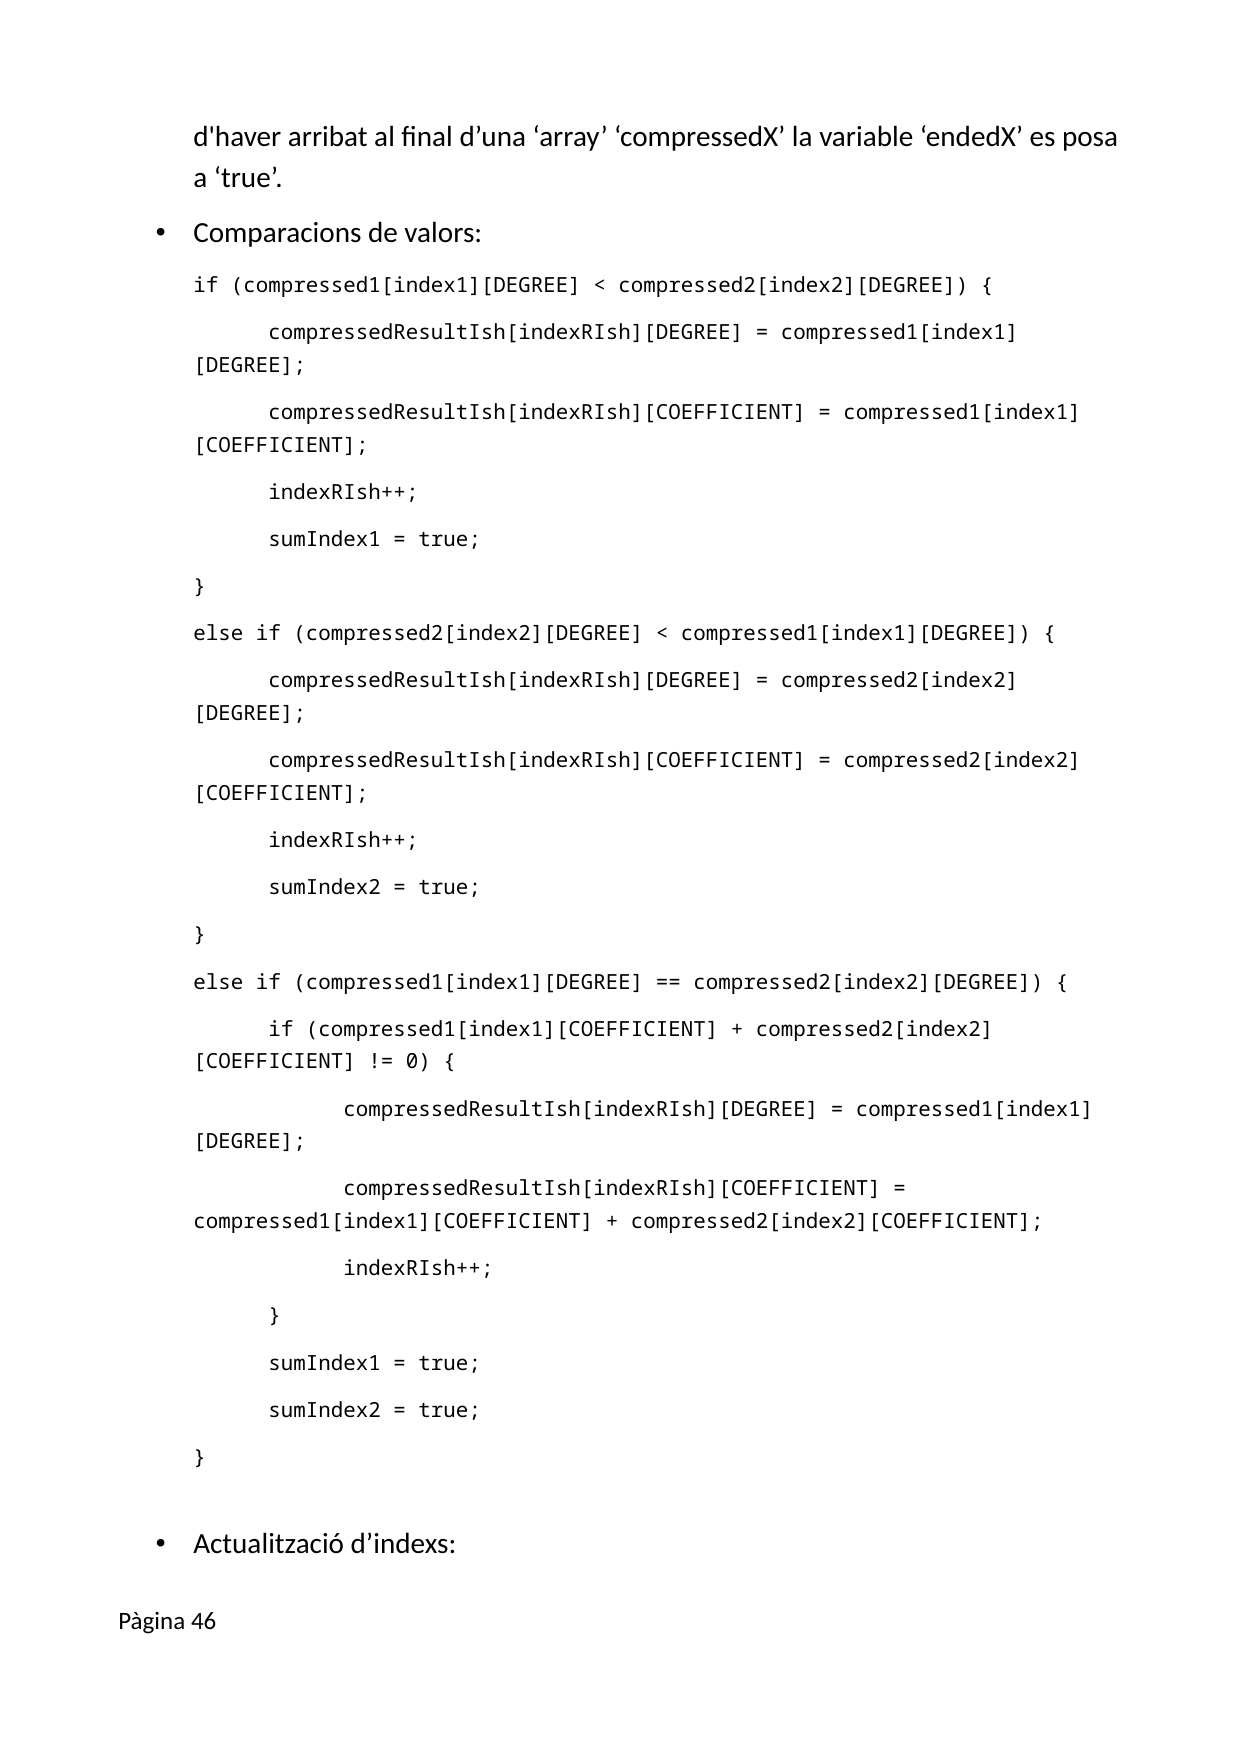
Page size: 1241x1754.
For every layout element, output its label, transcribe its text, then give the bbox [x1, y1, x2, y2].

list indexRIsh++; [156, 825, 1122, 854]
list sumIndex2 = true; [156, 872, 1122, 901]
list Comparacions de valors: [156, 214, 1122, 250]
list if (compressed1[index1][COEFFICIENT] + compressed2[index2][COEFFICIENT] != 0) { [156, 1014, 1122, 1075]
list compressedResultIsh[indexRIsh][DEGREE] = compressed1[index1][DEGREE]; [156, 317, 1122, 378]
list } [156, 571, 1122, 600]
list d'haver arribat al final d’una ‘array’ ‘compressedX’ la variable ‘endedX’ es posa a ‘true’. [156, 118, 1122, 195]
list compressedResultIsh[indexRIsh][DEGREE] = compressed2[index2][DEGREE]; [156, 666, 1122, 727]
list else if (compressed1[index1][DEGREE] == compressed2[index2][DEGREE]) { [156, 967, 1122, 995]
list indexRIsh++; [156, 1253, 1122, 1282]
list compressedResultIsh[indexRIsh][DEGREE] = compressed1[index1][DEGREE]; [156, 1094, 1122, 1155]
list Actualització d’indexs: [156, 1525, 1122, 1561]
list compressedResultIsh[indexRIsh][COEFFICIENT] = compressed1[index1][COEFFICIENT]; [156, 397, 1122, 458]
list } [156, 919, 1122, 948]
list } [156, 1301, 1122, 1329]
list else if (compressed2[index2][DEGREE] < compressed1[index1][DEGREE]) { [156, 618, 1122, 647]
list compressedResultIsh[indexRIsh][COEFFICIENT] = compressed1[index1][COEFFICIENT] + compressed2[index2][COEFFICIENT]; [156, 1173, 1122, 1234]
list sumIndex1 = true; [156, 1348, 1122, 1376]
list indexRIsh++; [156, 477, 1122, 505]
list } [156, 1442, 1122, 1471]
list sumIndex1 = true; [156, 524, 1122, 552]
list if (compressed1[index1][DEGREE] < compressed2[index2][DEGREE]) { [156, 270, 1122, 298]
list compressedResultIsh[indexRIsh][COEFFICIENT] = compressed2[index2][COEFFICIENT]; [156, 745, 1122, 806]
list sumIndex2 = true; [156, 1395, 1122, 1423]
